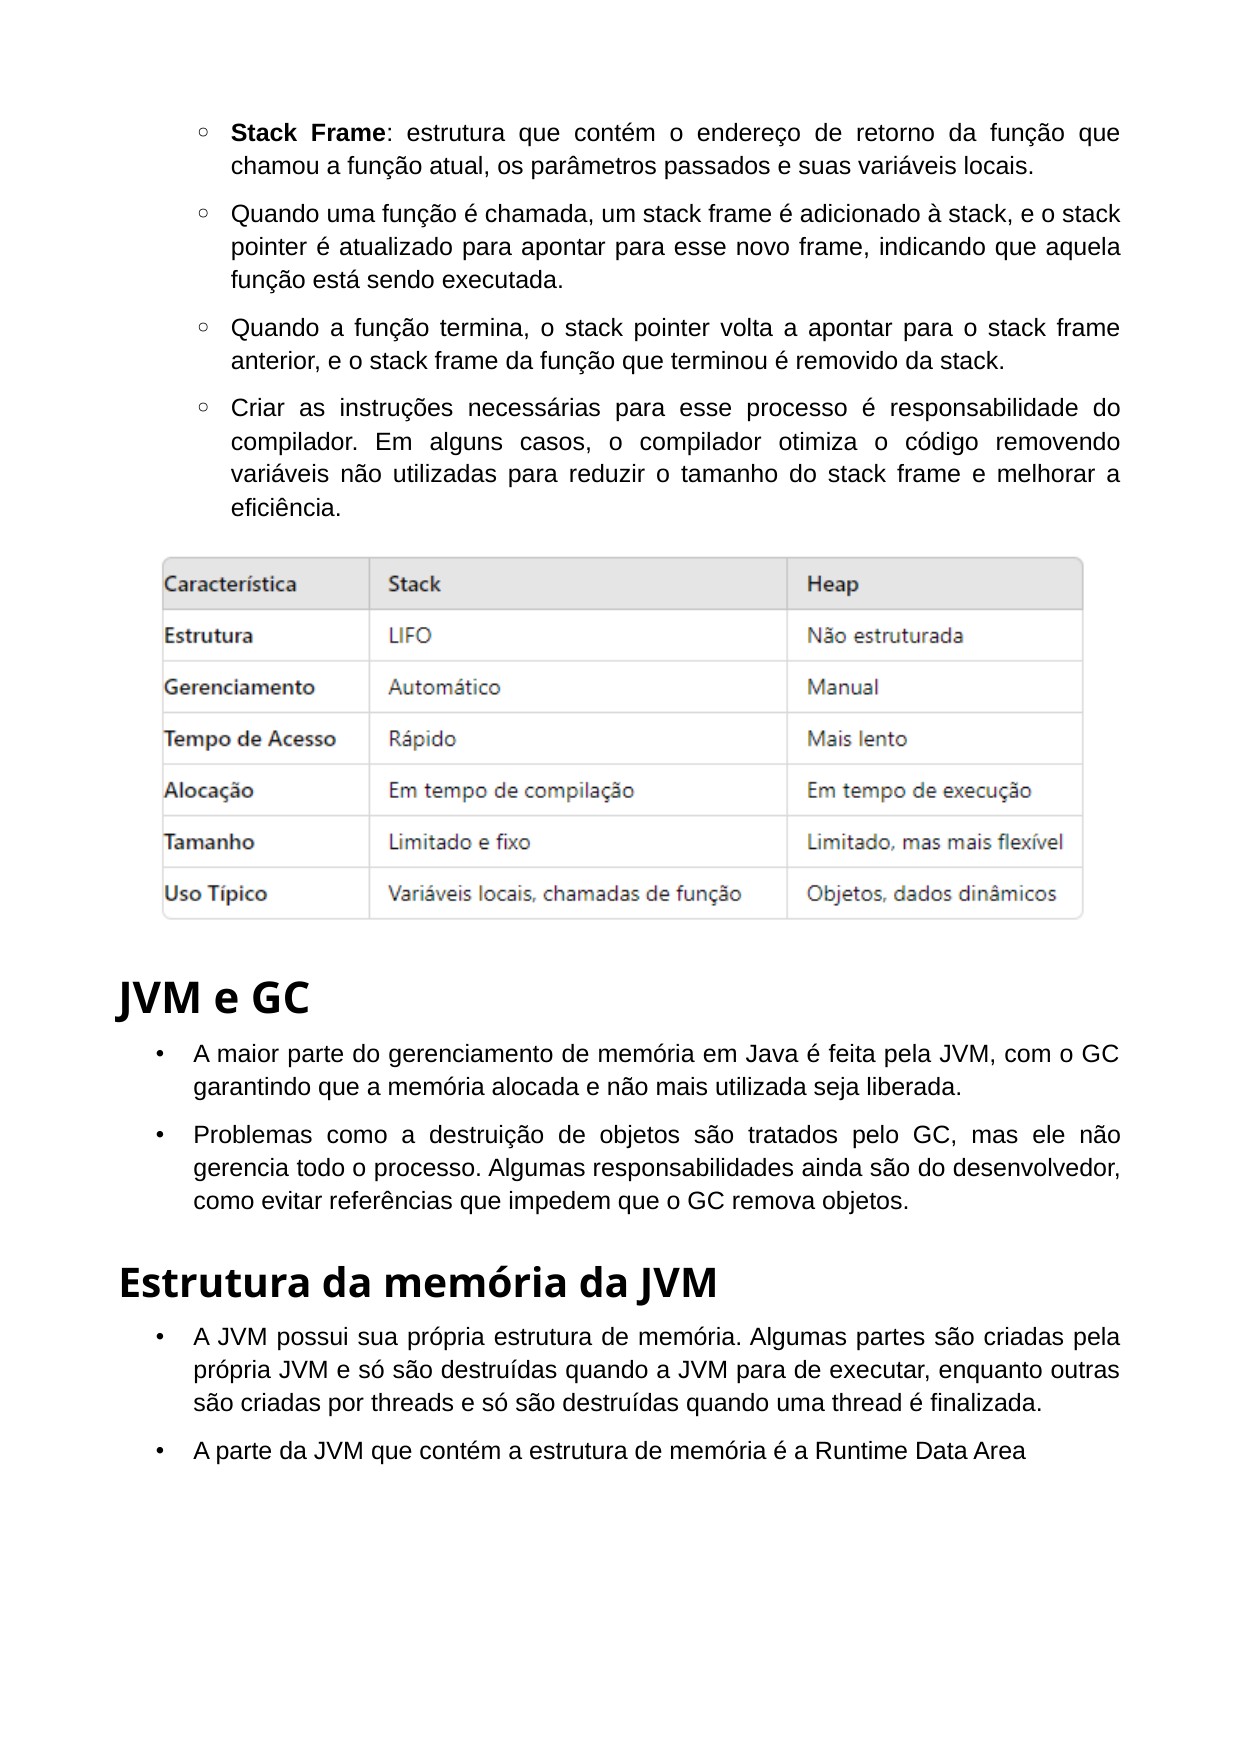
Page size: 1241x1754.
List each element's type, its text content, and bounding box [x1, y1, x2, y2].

list Problemas como a destruição de objetos são tratados pelo GC, mas ele não gerencia todo o processo. Algumas responsabilidades ainda são do desenvolvedor, como evitar referências que impedem que o GC remova objetos. [156, 1119, 1122, 1214]
list Stack Frame: estrutura que contém o endereço de retorno da função que chamou a função atual, os parâmetros passados e suas variáveis locais. [193, 118, 1122, 180]
subtitle Estrutura da memória da JVM [118, 1254, 1122, 1310]
list A parte da JVM que contém a estrutura de memória é a Runtime Data Area [156, 1436, 1122, 1465]
list A JVM possui sua própria estrutura de memória. Algumas partes são criadas pela própria JVM e só são destruídas quando a JVM para de executar, enquanto outras são criadas por threads e só são destruídas quando uma thread é finalizada. [156, 1322, 1122, 1417]
list Quando uma função é chamada, um stack frame é adicionado à stack, e o stack pointer é atualizado para apontar para esse novo frame, indicando que aquela função está sendo executada. [193, 199, 1122, 294]
list Quando a função termina, o stack pointer volta a apontar para o stack frame anterior, e o stack frame da função que terminou é removido da stack. [193, 313, 1122, 374]
subtitle JVM e GC [118, 967, 1122, 1026]
list Criar as instruções necessárias para esse processo é responsabilidade do compilador. Em alguns casos, o compilador otimiza o código removendo variáveis não utilizadas para reduzir o tamanho do stack frame e melhorar a eficiência. [193, 393, 1122, 521]
list A maior parte do gerenciamento de memória em Java é feita pela JVM, com o GC garantindo que a memória alocada e não mais utilizada seja liberada. [156, 1039, 1122, 1101]
picture [153, 540, 1087, 923]
